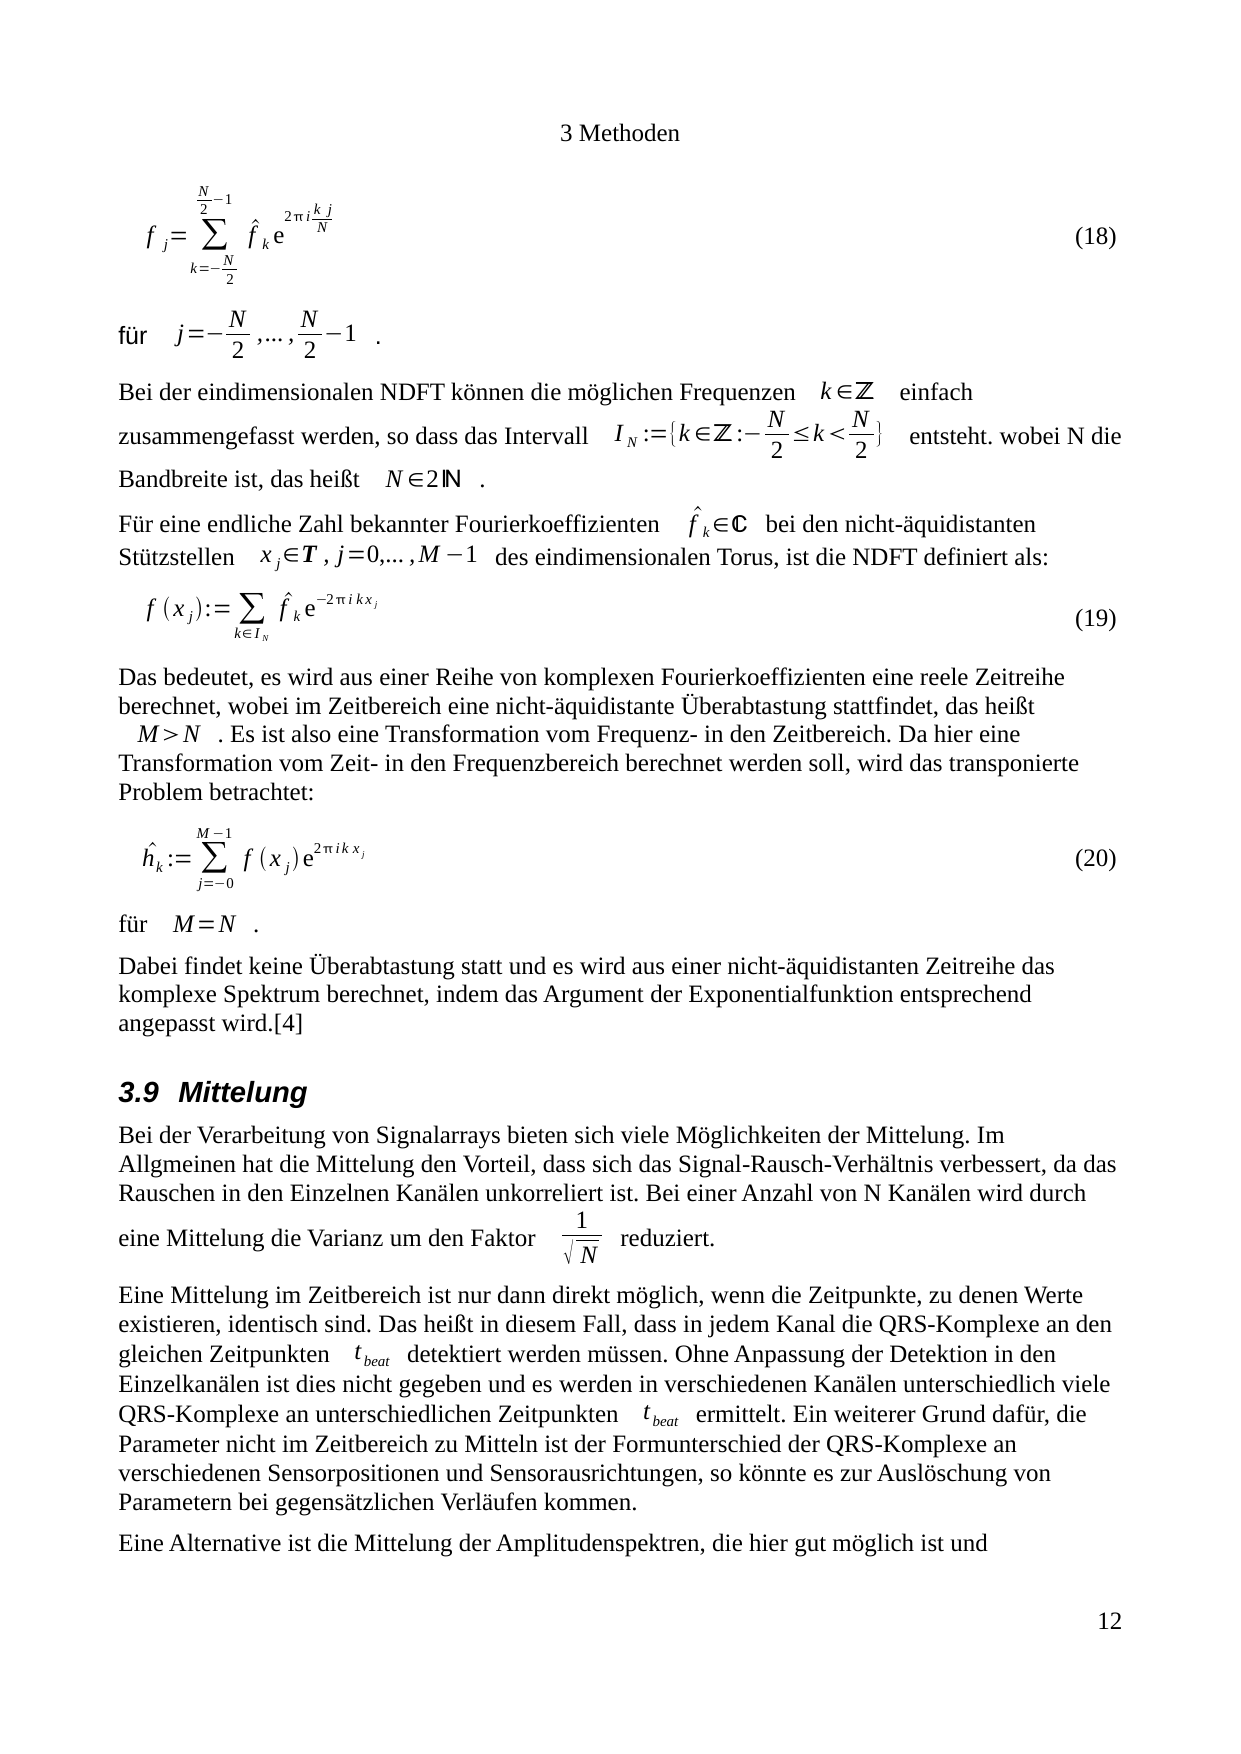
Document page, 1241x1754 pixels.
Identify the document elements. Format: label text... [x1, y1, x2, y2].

table_header [118, 818, 874, 909]
text Das bedeutet, es wird aus einer Reihe von komplexen Fourierkoeffizienten eine reele Zeitreihe berechnet, wobei im Zeitbereich eine nicht-äquidistante Überabtastung stattfindet, das heißt . Es ist also eine Transformation vom Frequenz- in den Zeitbereich. Da hier eine Transformation vom Zeit- in den Frequenzbereich berechnet werden soll, wird das transponierte Problem betrachtet: [118, 662, 1122, 806]
text für . [118, 909, 1122, 938]
text Eine Mittelung im Zeitbereich ist nur dann direkt möglich, wenn die Zeitpunkte, zu denen Werte existieren, identisch sind. Das heißt in diesem Fall, dass in jedem Kanal die QRS-Komplexe an den gleichen Zeitpunkten detektiert werden müssen. Ohne Anpassung der Detektion in den Einzelkanälen ist dies nicht gegeben und es werden in verschiedenen Kanälen unterschiedlich viele QRS-Komplexe an unterschiedlichen Zeitpunkten ermittelt. Ein weiterer Grund dafür, die Parameter nicht im Zeitbereich zu Mitteln ist der Formunterschied der QRS-Komplexe an verschiedenen Sensorpositionen und Sensorausrichtungen, so könnte es zur Auslöschung von Parametern bei gegensätzlichen Verläufen kommen. [118, 1280, 1122, 1515]
table_header (19) [965, 585, 1122, 662]
text Eine Alternative ist die Mittelung der Amplitudenspektren, die hier gut möglich ist und [118, 1528, 1122, 1557]
text für . [118, 306, 1122, 364]
text Für eine endliche Zahl bekannter Fourierkoeffizienten bei den nicht-äquidistanten Stützstellen des eindimensionalen Torus, ist die NDFT definiert als: [118, 506, 1122, 572]
table_header (18) [804, 177, 1122, 306]
table_header [118, 177, 804, 306]
table_header (20) [874, 818, 1122, 909]
text Dabei findet keine Überabtastung statt und es wird aus einer nicht-äquidistanten Zeitreihe das komplexe Spektrum berechnet, indem das Argument der Exponentialfunktion entsprechend angepasst wird.[4] [118, 951, 1122, 1037]
subtitle Mittelung [118, 1074, 1122, 1108]
table_header [118, 585, 965, 662]
text Bei der eindimensionalen NDFT können die möglichen Frequenzen einfach zusammengefasst werden, so dass das Intervall entsteht. wobei N die Bandbreite ist, das heißt . [118, 377, 1122, 493]
text Bei der Verarbeitung von Signalarrays bieten sich viele Möglichkeiten der Mittelung. Im Allgmeinen hat die Mittelung den Vorteil, dass sich das Signal-Rausch-Verhältnis verbessert, da das Rauschen in den Einzelnen Kanälen unkorreliert ist. Bei einer Anzahl von N Kanälen wird durch eine Mittelung die Varianz um den Faktor reduziert. [118, 1121, 1122, 1268]
